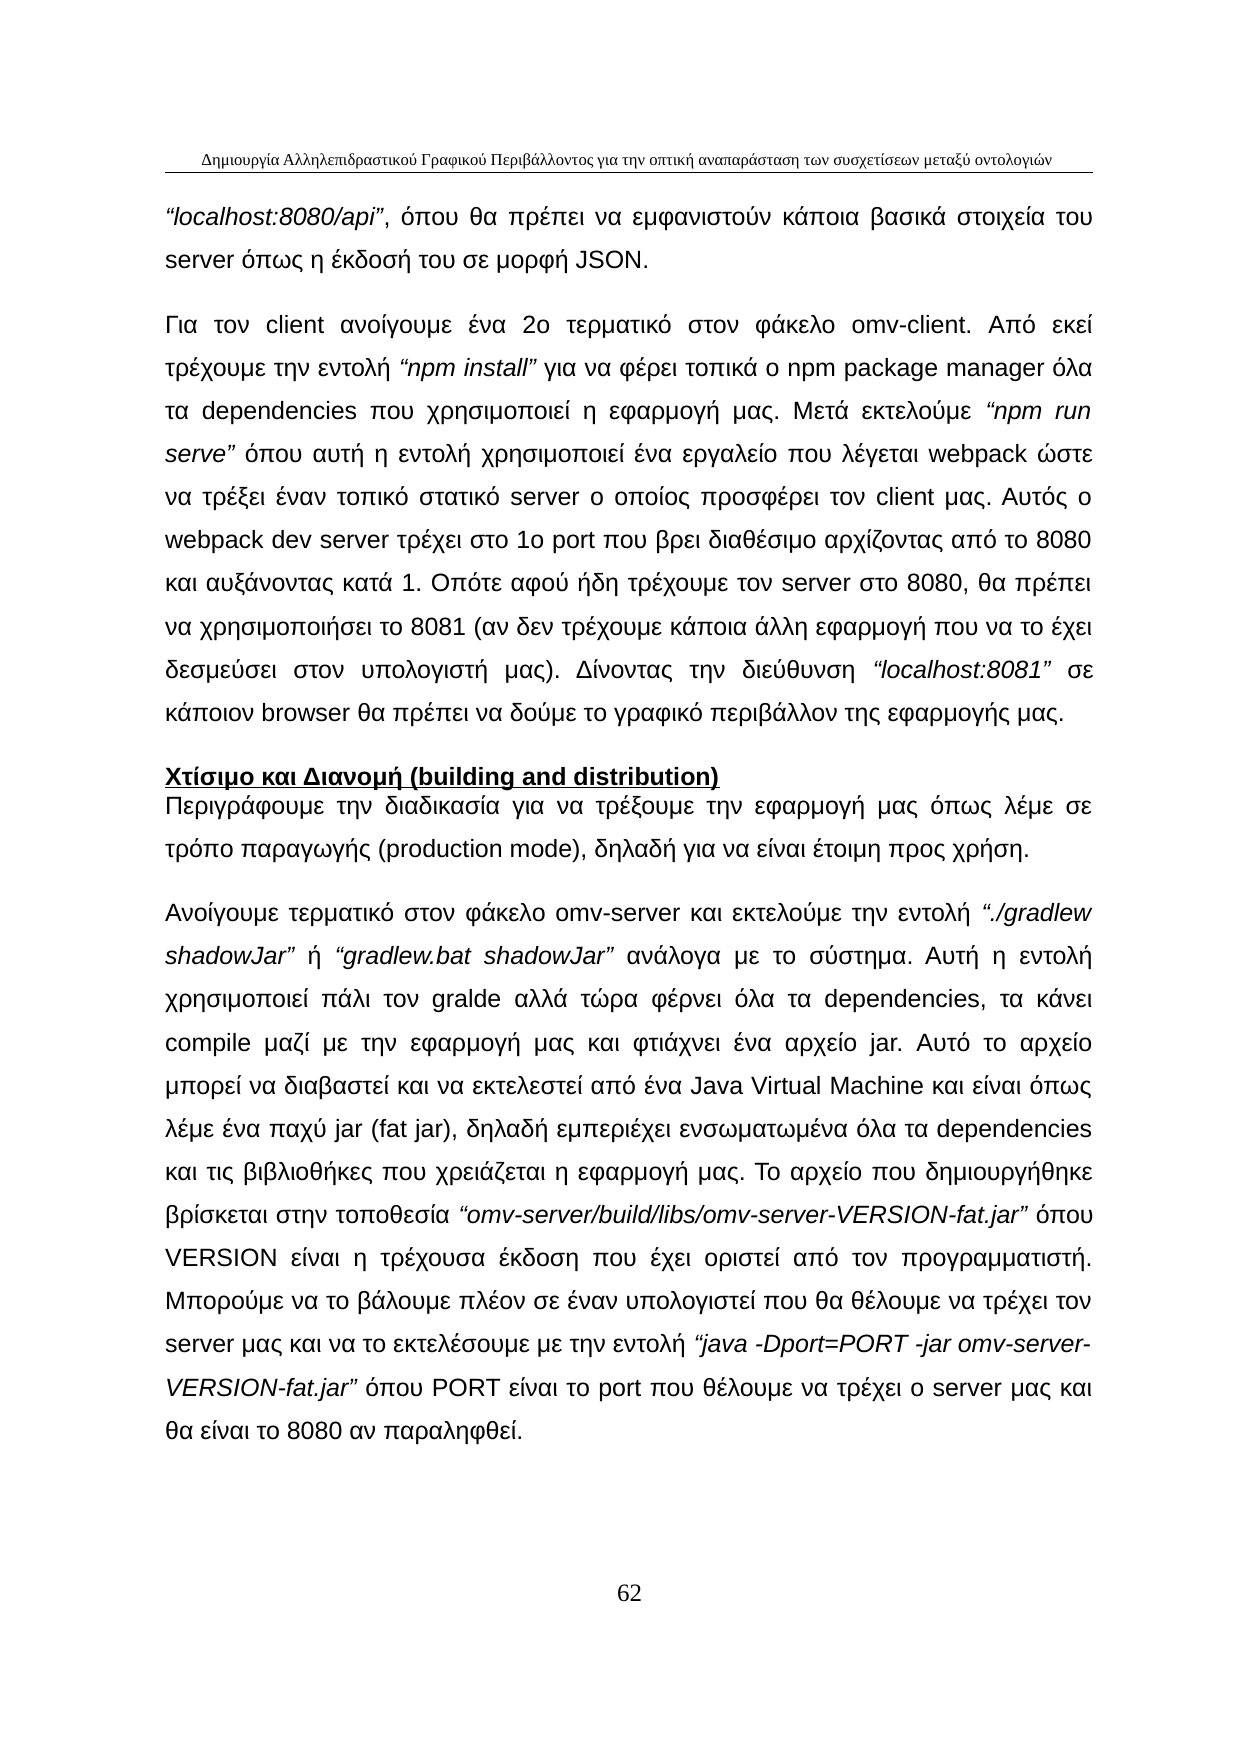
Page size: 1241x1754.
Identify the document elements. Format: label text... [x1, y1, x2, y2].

text Περιγράφουμε την διαδικασία για να τρέξουμε την εφαρμογή μας όπως λέμε σε τρόπο παραγωγής (production mode), δηλαδή για να είναι έτοιμη προς χρήση. [165, 791, 1093, 863]
text Για τον client ανοίγουμε ένα 2ο τερματικό στον φάκελο omv-client. Από εκεί τρέχουμε την εντολή “npm install” για να φέρει τοπικά ο npm package manager όλα τα dependencies που χρησιμοποιεί η εφαρμογή μας. Μετά εκτελούμε “npm run serve” όπου αυτή η εντολή χρησιμοποιεί ένα εργαλείο που λέγεται webpack ώστε να τρέξει έναν τοπικό στατικό server ο οποίος προσφέρει τον client μας. Αυτός ο webpack dev server τρέχει στο 1ο port που βρει διαθέσιμο αρχίζοντας από το 8080 και αυξάνοντας κατά 1. Οπότε αφού ήδη τρέχουμε τον server στο 8080, θα πρέπει να χρησιμοποιήσει το 8081 (αν δεν τρέχουμε κάποια άλλη εφαρμογή που να το έχει δεσμεύσει στον υπολογιστή μας). Δίνοντας την διεύθυνση “localhost:8081” σε κάποιον browser θα πρέπει να δούμε το γραφικό περιβάλλον της εφαρμογής μας. [165, 310, 1093, 727]
text Χτίσιμο και Διανομή (building and distribution) [165, 762, 1093, 791]
text “localhost:8080/api”, όπου θα πρέπει να εμφανιστούν κάποια βασικά στοιχεία του server όπως η έκδοσή του σε μορφή JSON. [165, 202, 1093, 274]
text Ανοίγουμε τερματικό στον φάκελο omv-server και εκτελούμε την εντολή “./gradlew shadowJar” ή “gradlew.bat shadowJar” ανάλογα με το σύστημα. Αυτή η εντολή χρησιμοποιεί πάλι τον gralde αλλά τώρα φέρνει όλα τα dependencies, τα κάνει compile μαζί με την εφαρμογή μας και φτιάχνει ένα αρχείο jar. Αυτό το αρχείο μπορεί να διαβαστεί και να εκτελεστεί από ένα Java Virtual Machine και είναι όπως λέμε ένα παχύ jar (fat jar), δηλαδή εμπεριέχει ενσωματωμένα όλα τα dependencies και τις βιβλιοθήκες που χρειάζεται η εφαρμογή μας. Το αρχείο που δημιουργήθηκε βρίσκεται στην τοποθεσία “omv-server/build/libs/omv-server-VERSION-fat.jar” όπου VERSION είναι η τρέχουσα έκδοση που έχει οριστεί από τον προγραμματιστή. Μπορούμε να το βάλουμε πλέον σε έναν υπολογιστεί που θα θέλουμε να τρέχει τον server μας και να το εκτελέσουμε με την εντολή “java -Dport=PORT -jar omv-server-VERSION-fat.jar” όπου PORT είναι το port που θέλουμε να τρέχει ο server μας και θα είναι το 8080 αν παραληφθεί. [165, 898, 1093, 1444]
